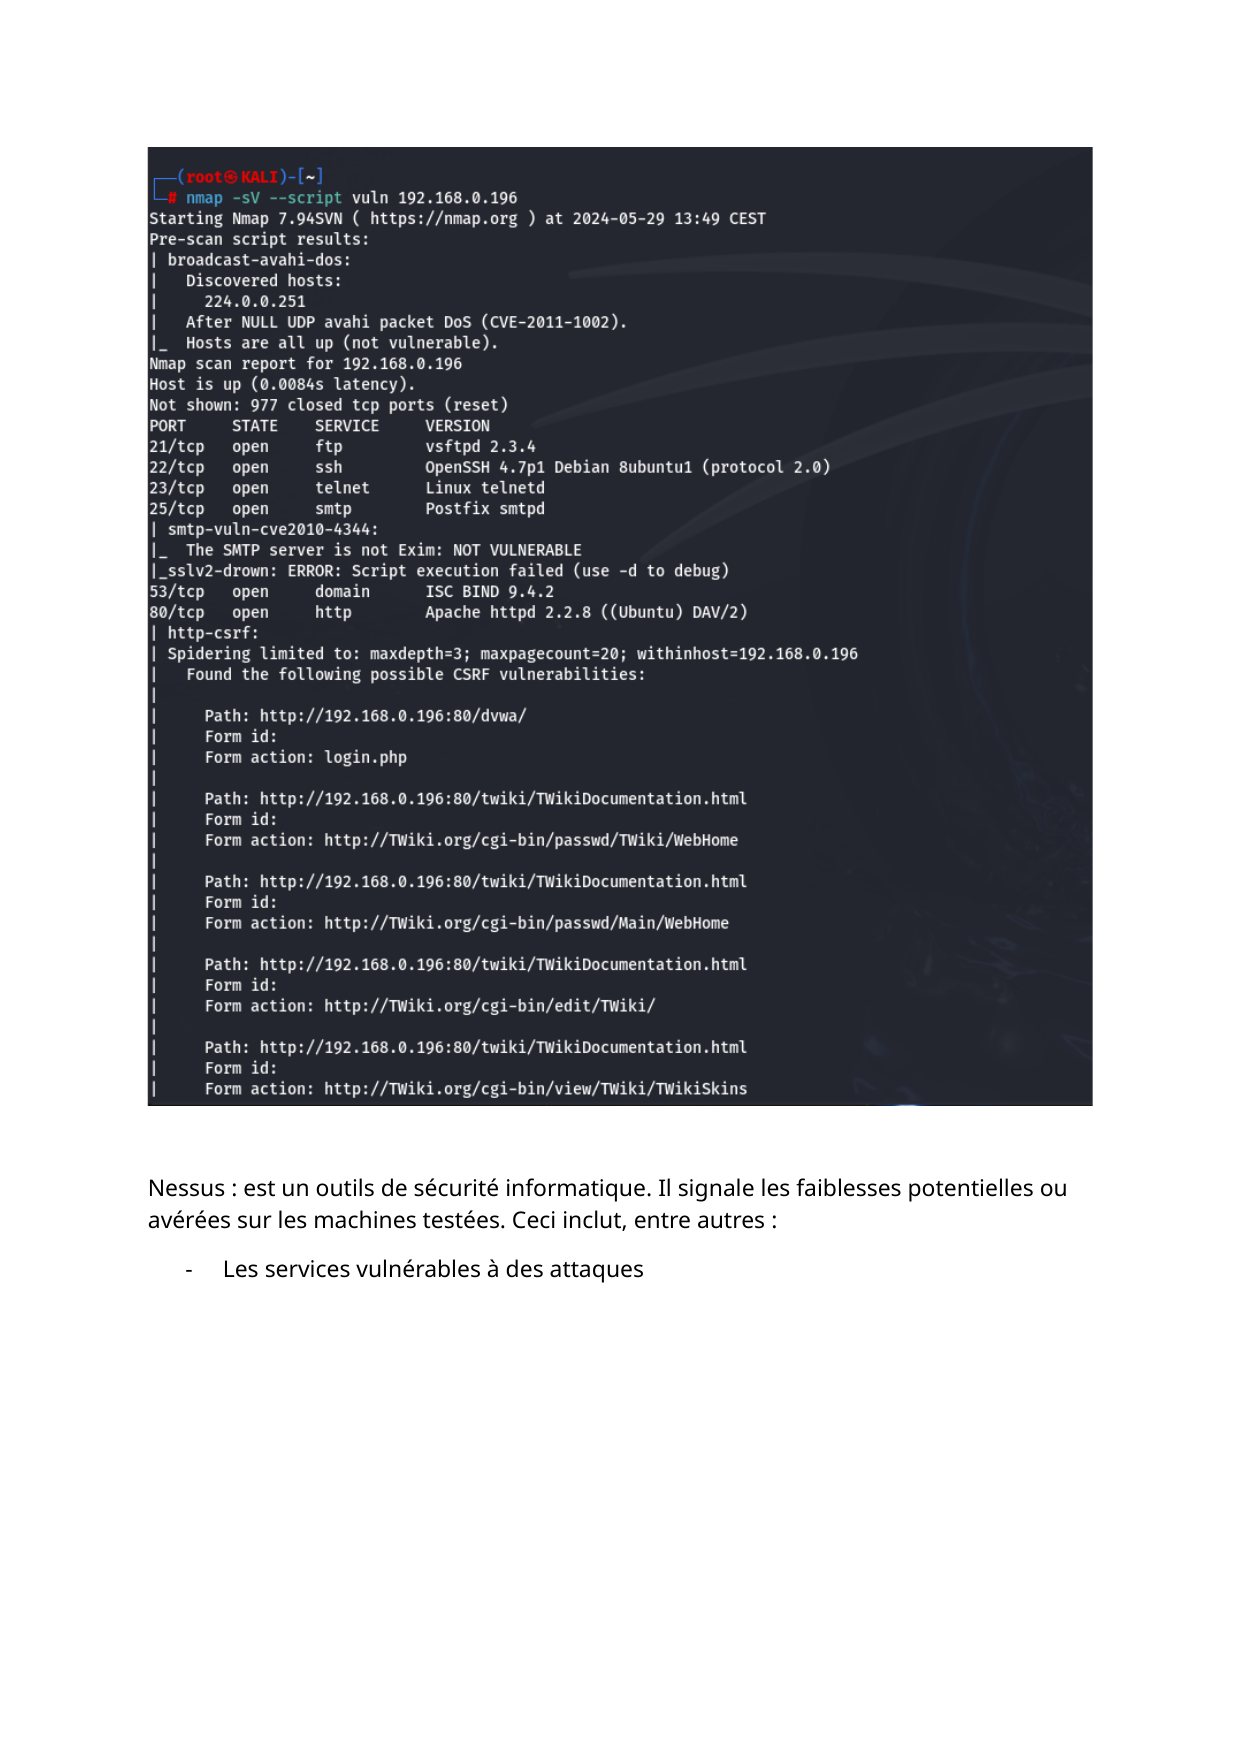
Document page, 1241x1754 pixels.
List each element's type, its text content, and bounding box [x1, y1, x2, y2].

list Les services vulnérables à des attaques [185, 1253, 1093, 1284]
text Nessus : est un outils de sécurité informatique. Il signale les faiblesses potentielles ou avérées sur les machines testées. Ceci inclut, entre autres : [148, 1172, 1093, 1235]
